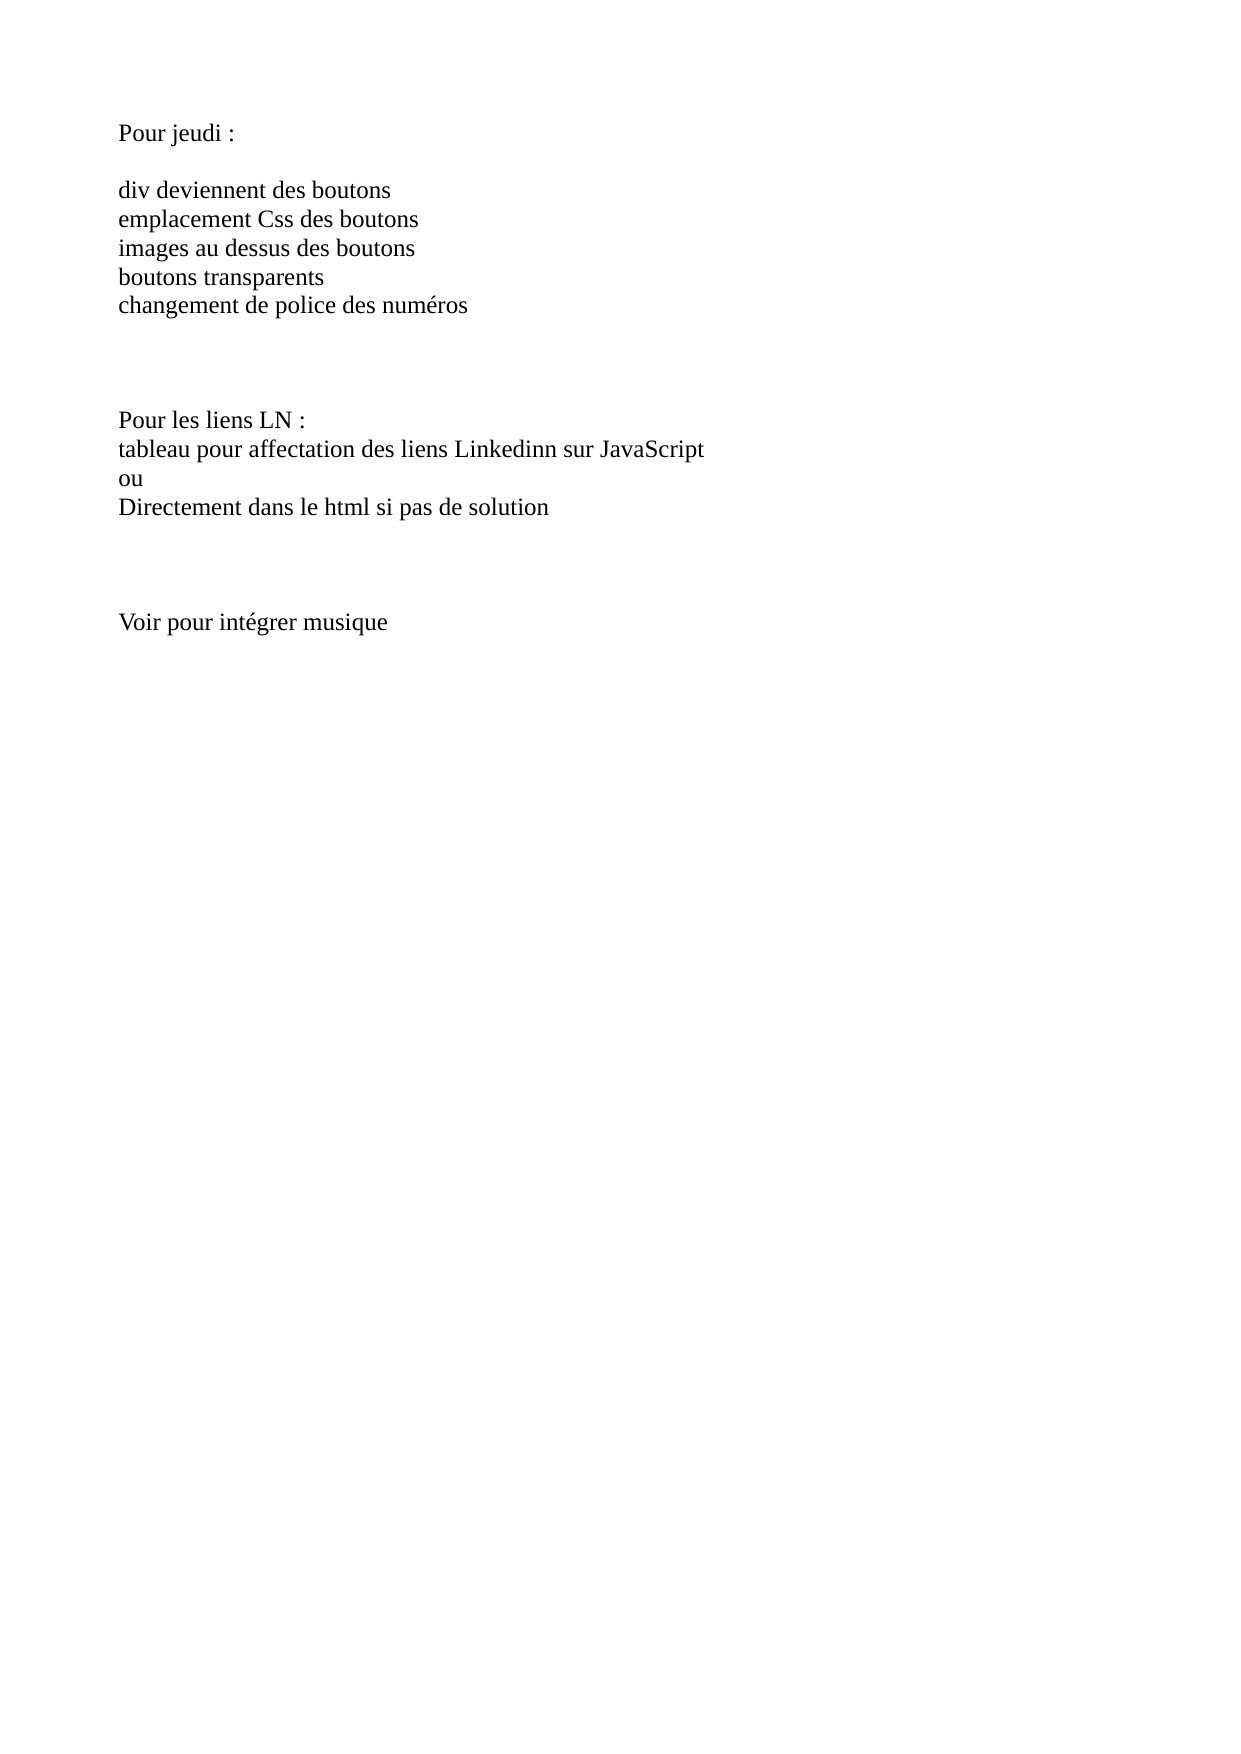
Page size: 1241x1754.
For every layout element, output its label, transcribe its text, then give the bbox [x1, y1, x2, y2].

text boutons transparents [118, 262, 1122, 291]
text Pour les liens LN : [118, 406, 1122, 434]
text Voir pour intégrer musique [118, 607, 1122, 636]
text emplacement Css des boutons [118, 204, 1122, 233]
text ou [118, 463, 1122, 492]
text tableau pour affectation des liens Linkedinn sur JavaScript [118, 434, 1122, 463]
text div deviennent des boutons [118, 176, 1122, 204]
text Pour jeudi : [118, 118, 1122, 147]
text Directement dans le html si pas de solution [118, 492, 1122, 521]
text images au dessus des boutons [118, 233, 1122, 262]
text changement de police des numéros [118, 291, 1122, 319]
